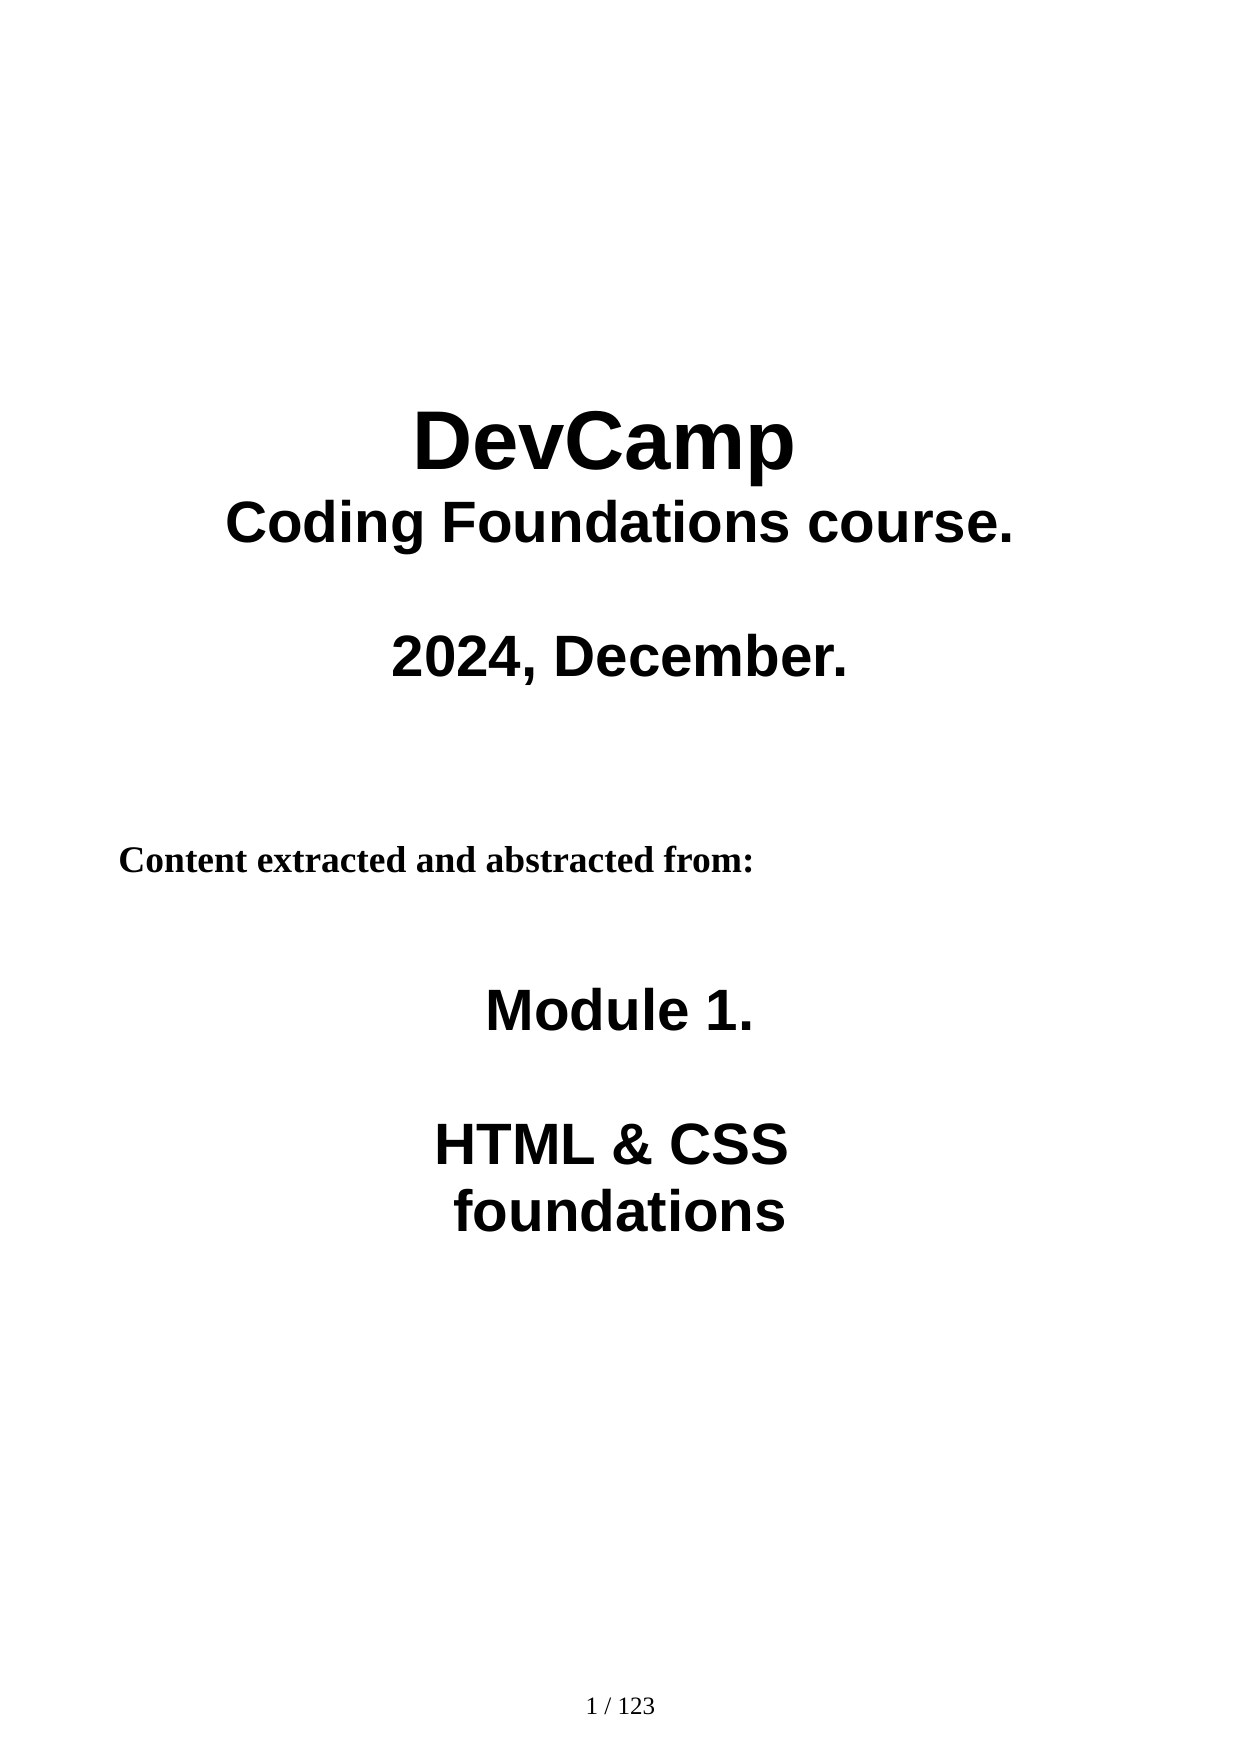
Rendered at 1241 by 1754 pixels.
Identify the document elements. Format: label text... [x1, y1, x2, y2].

title Module 1. HTML & CSS foundations [118, 976, 1122, 1244]
subtitle Content extracted and abstracted from: [118, 837, 1122, 881]
title DevCamp Coding Foundations course. 2024, December. [118, 392, 1122, 689]
